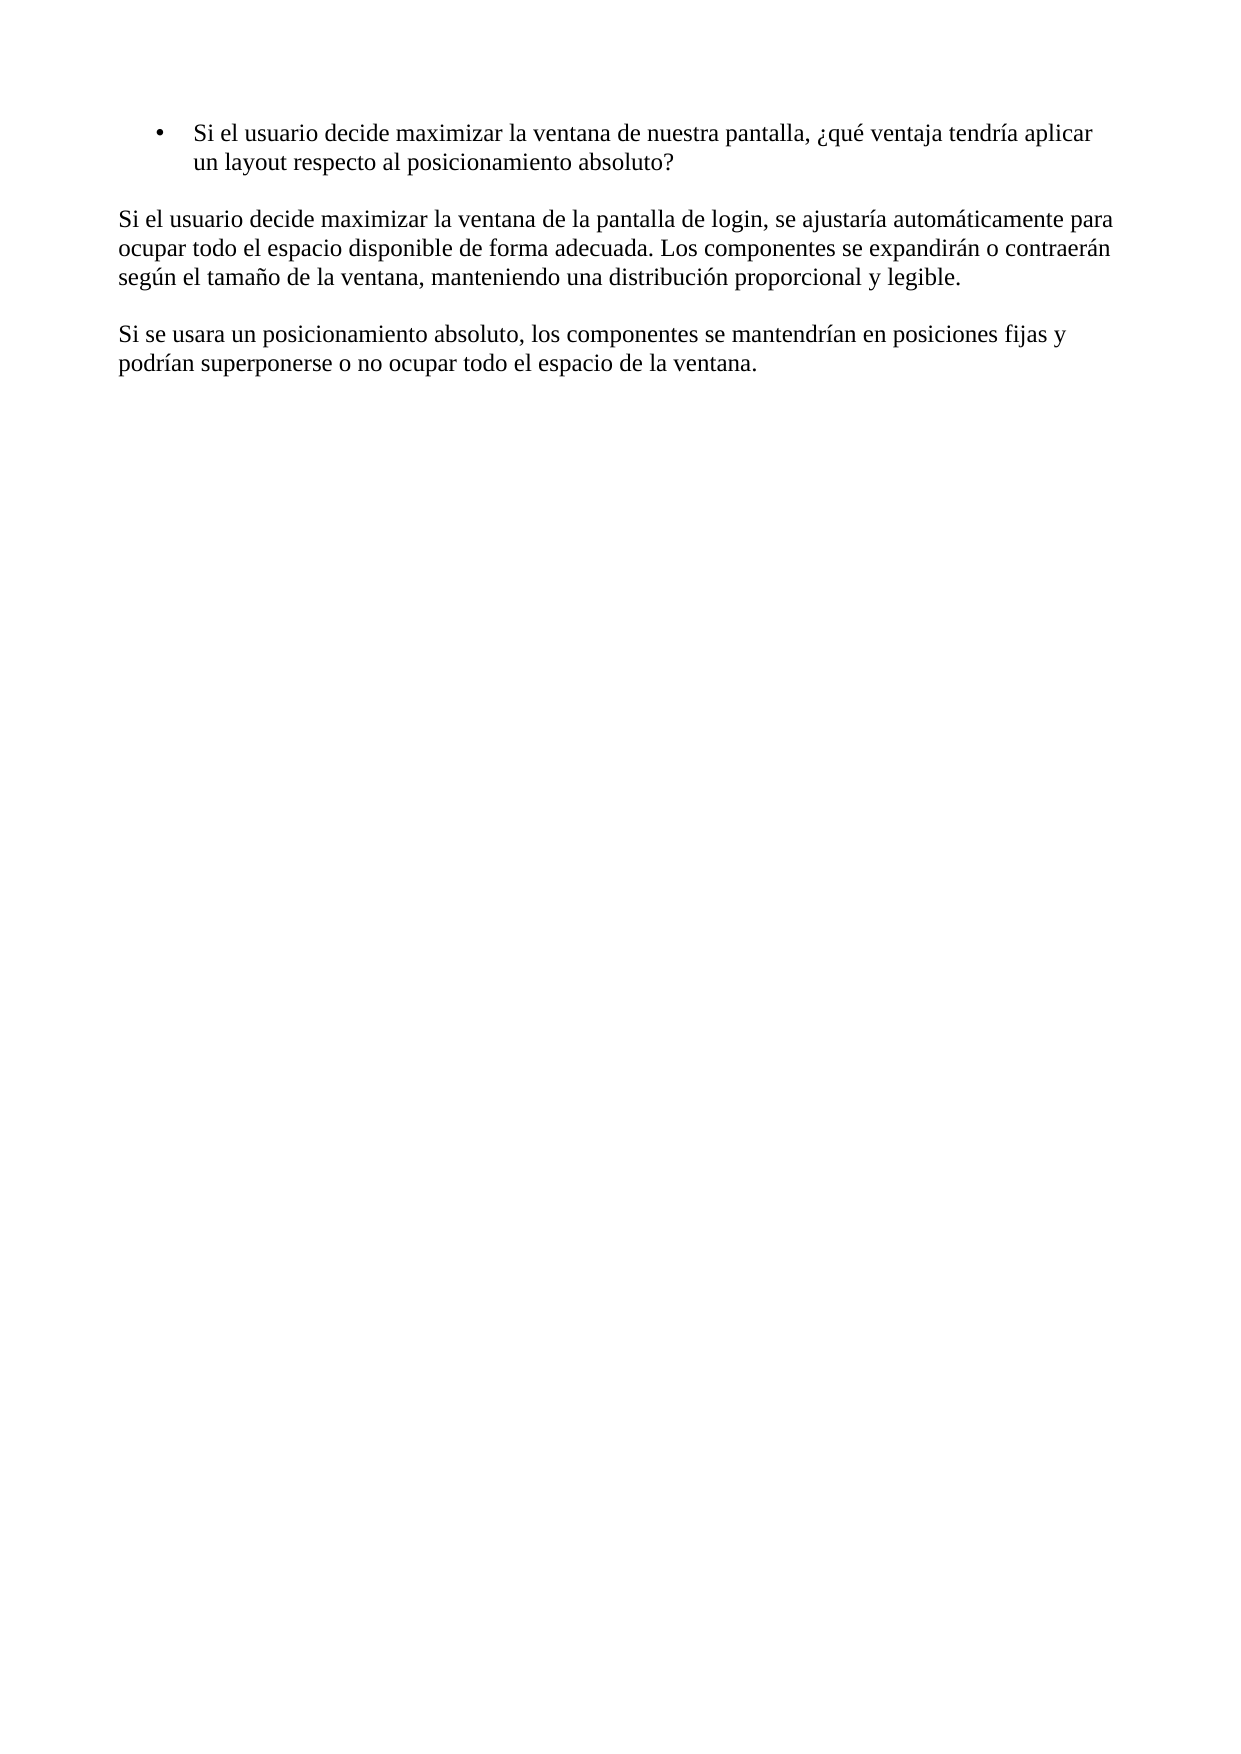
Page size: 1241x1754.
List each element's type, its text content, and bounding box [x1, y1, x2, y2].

text Si se usara un posicionamiento absoluto, los componentes se mantendrían en posiciones fijas y podrían superponerse o no ocupar todo el espacio de la ventana. [118, 319, 1122, 377]
list Si el usuario decide maximizar la ventana de nuestra pantalla, ¿qué ventaja tendría aplicar un layout respecto al posicionamiento absoluto? [156, 118, 1122, 176]
text Si el usuario decide maximizar la ventana de la pantalla de login, se ajustaría automáticamente para ocupar todo el espacio disponible de forma adecuada. Los componentes se expandirán o contraerán según el tamaño de la ventana, manteniendo una distribución proporcional y legible. [118, 204, 1122, 291]
